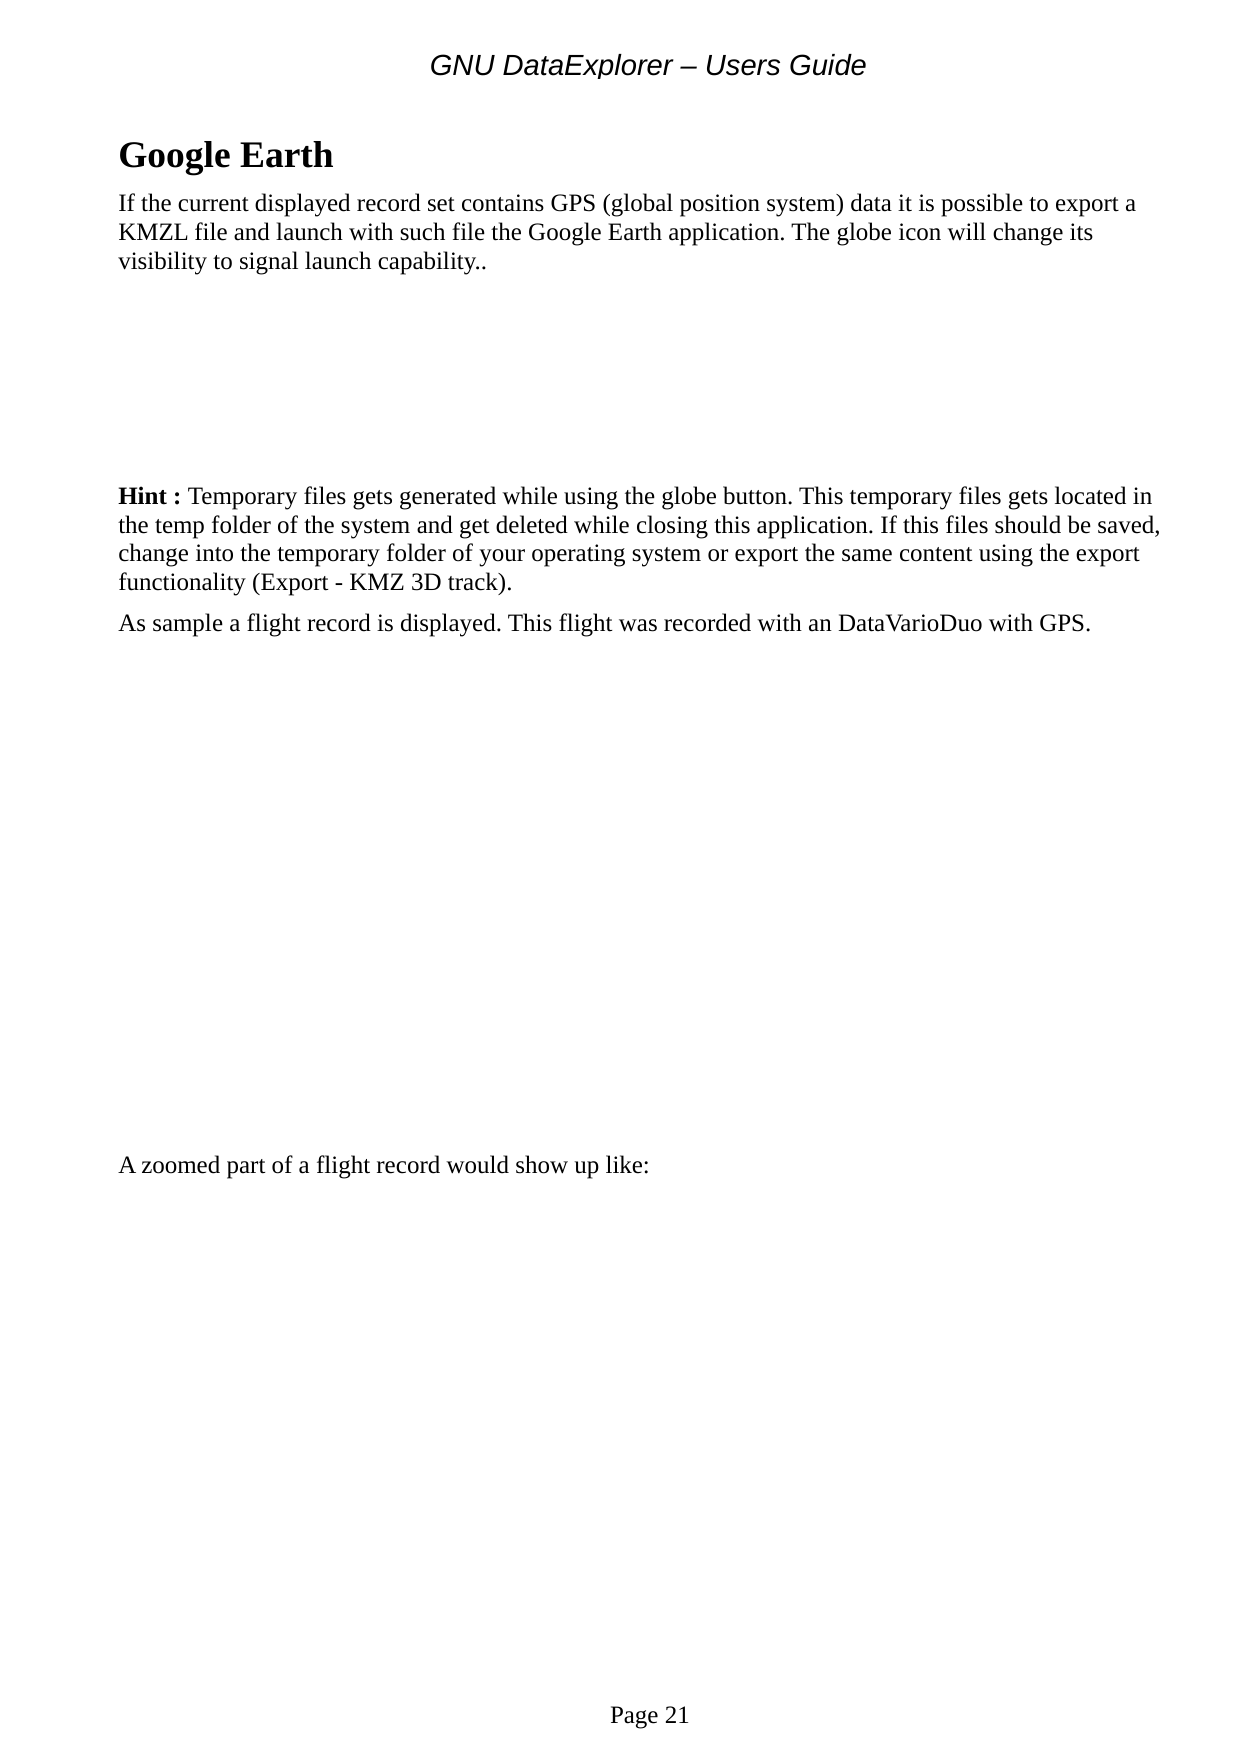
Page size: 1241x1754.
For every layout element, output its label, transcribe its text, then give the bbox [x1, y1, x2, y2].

subtitle Google Earth [118, 133, 1181, 176]
text As sample a flight record is displayed. This flight was recorded with an DataVarioDuo with GPS. [118, 608, 1181, 637]
text A zoomed part of a flight record would show up like: [118, 1150, 1181, 1179]
text If the current displayed record set contains GPS (global position system) data it is possible to export a KMZL file and launch with such file the Google Earth application. The globe icon will change its visibility to signal launch capability.. [118, 188, 1181, 275]
text Hint : Temporary files gets generated while using the globe button. This temporary files gets located in the temp folder of the system and get deleted while closing this application. If this files should be saved, change into the temporary folder of your operating system or export the same content using the export functionality (Export - KMZ 3D track). [118, 481, 1181, 596]
